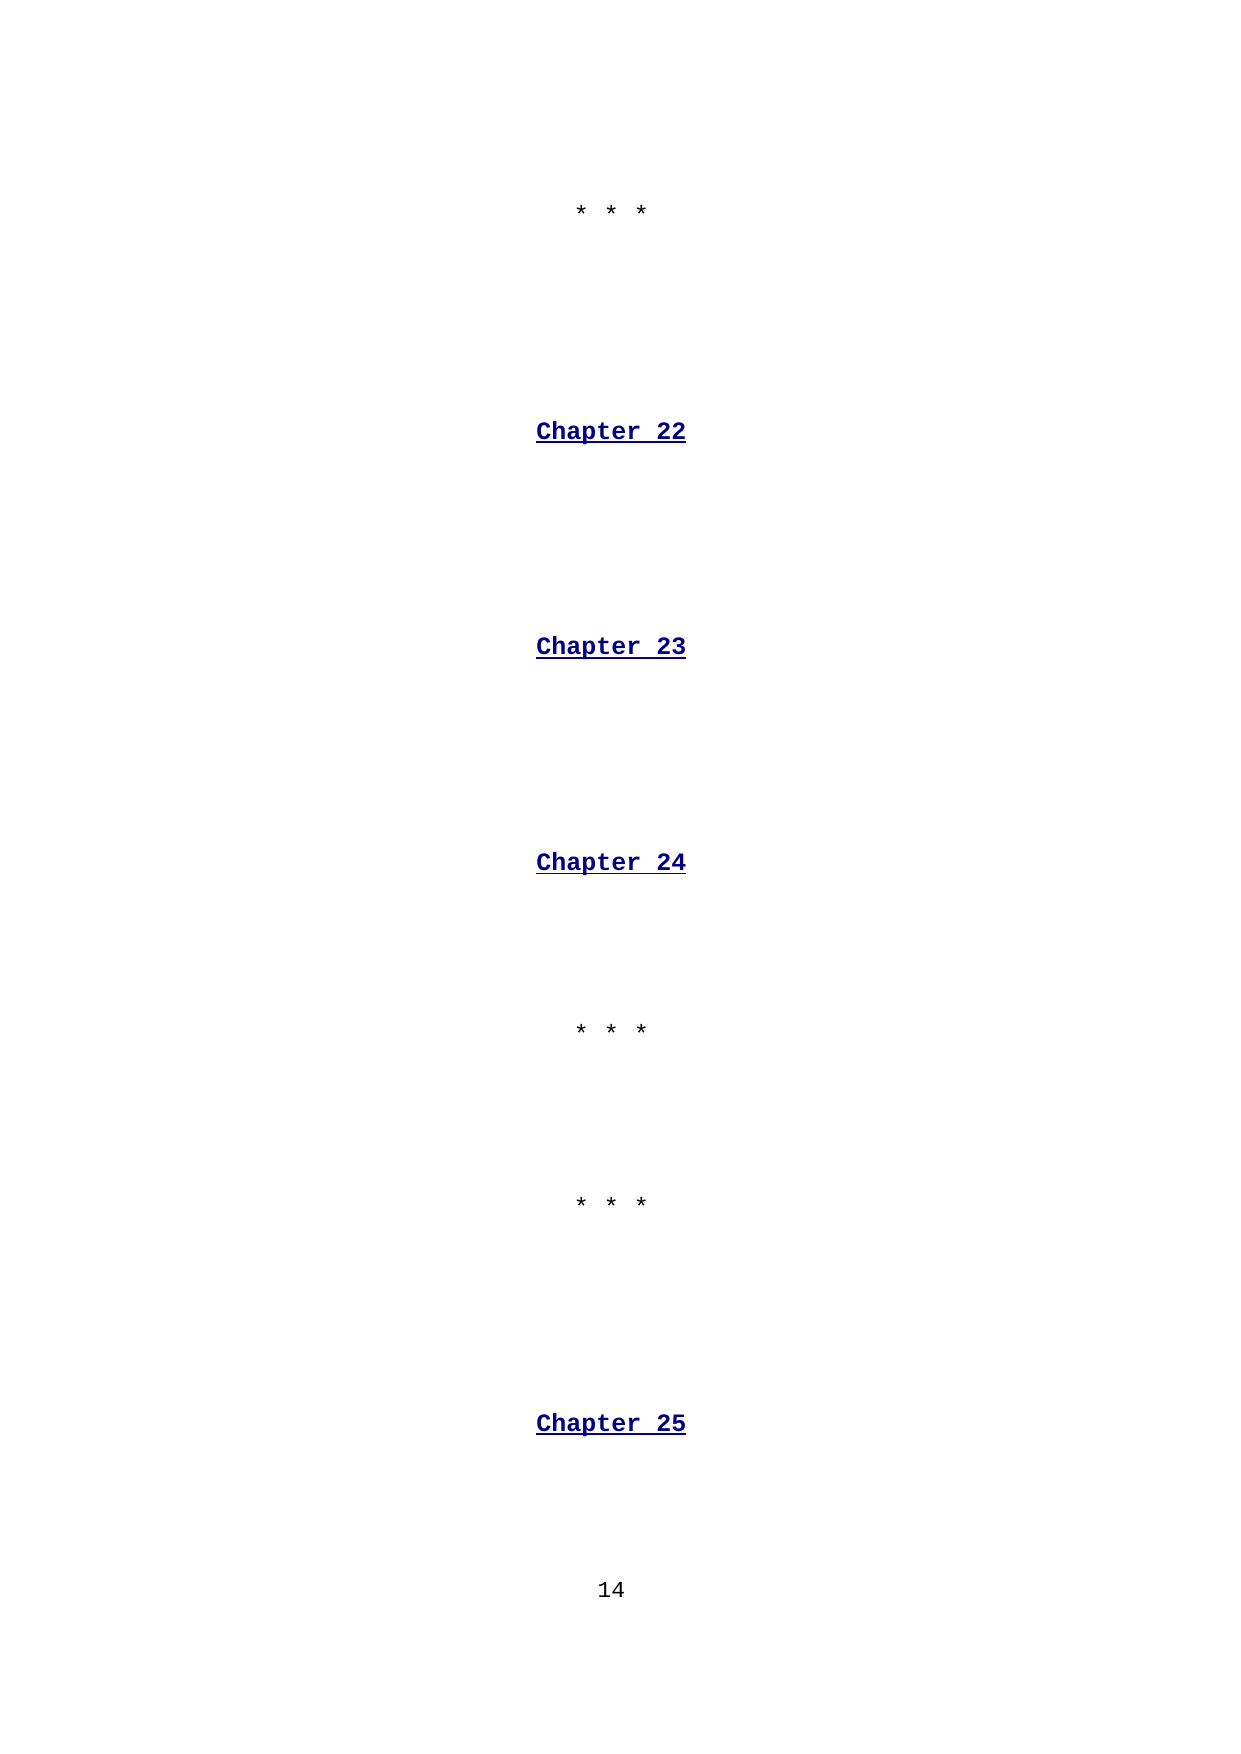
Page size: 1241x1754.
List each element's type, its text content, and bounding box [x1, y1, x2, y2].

subtitle Chapter 23 [159, 620, 1063, 663]
subtitle * * * [159, 189, 1063, 232]
subtitle Chapter 25 [159, 1396, 1063, 1439]
subtitle Chapter 22 [159, 404, 1063, 448]
subtitle * * * [159, 1181, 1063, 1224]
subtitle * * * [159, 1008, 1063, 1051]
subtitle Chapter 24 [159, 836, 1063, 879]
